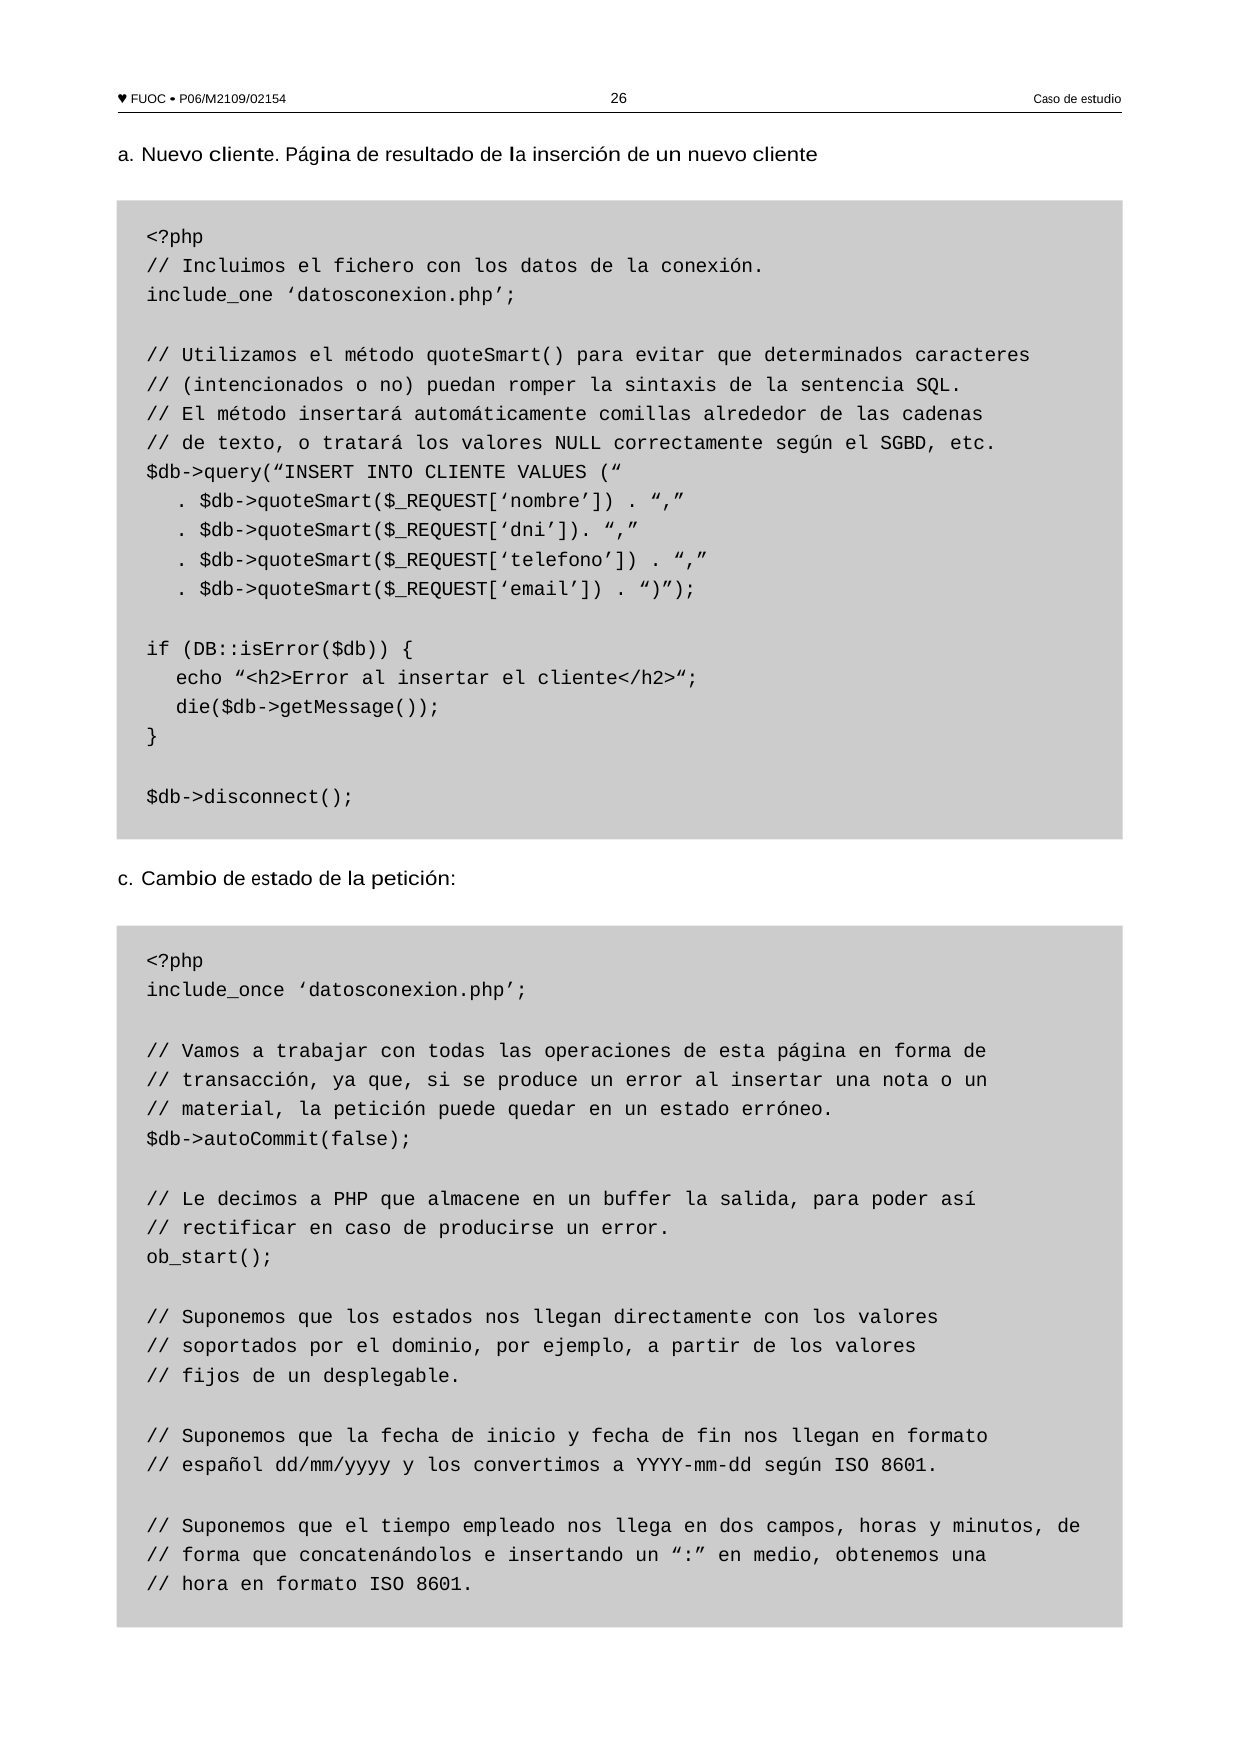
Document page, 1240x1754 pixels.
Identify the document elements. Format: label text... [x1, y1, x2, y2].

text  FUOC • P06/M2109/02154 26 Caso de estudio [118, 89, 1140, 106]
text } [1123, 726, 1135, 749]
text <?php [1123, 227, 1135, 249]
text <?php [1123, 951, 1135, 974]
text c. Cambio de estado de la petición: [118, 871, 1135, 889]
text a. Nuevo cliente. Página de resultado de la inserción de un nuevo cliente [118, 142, 1135, 165]
